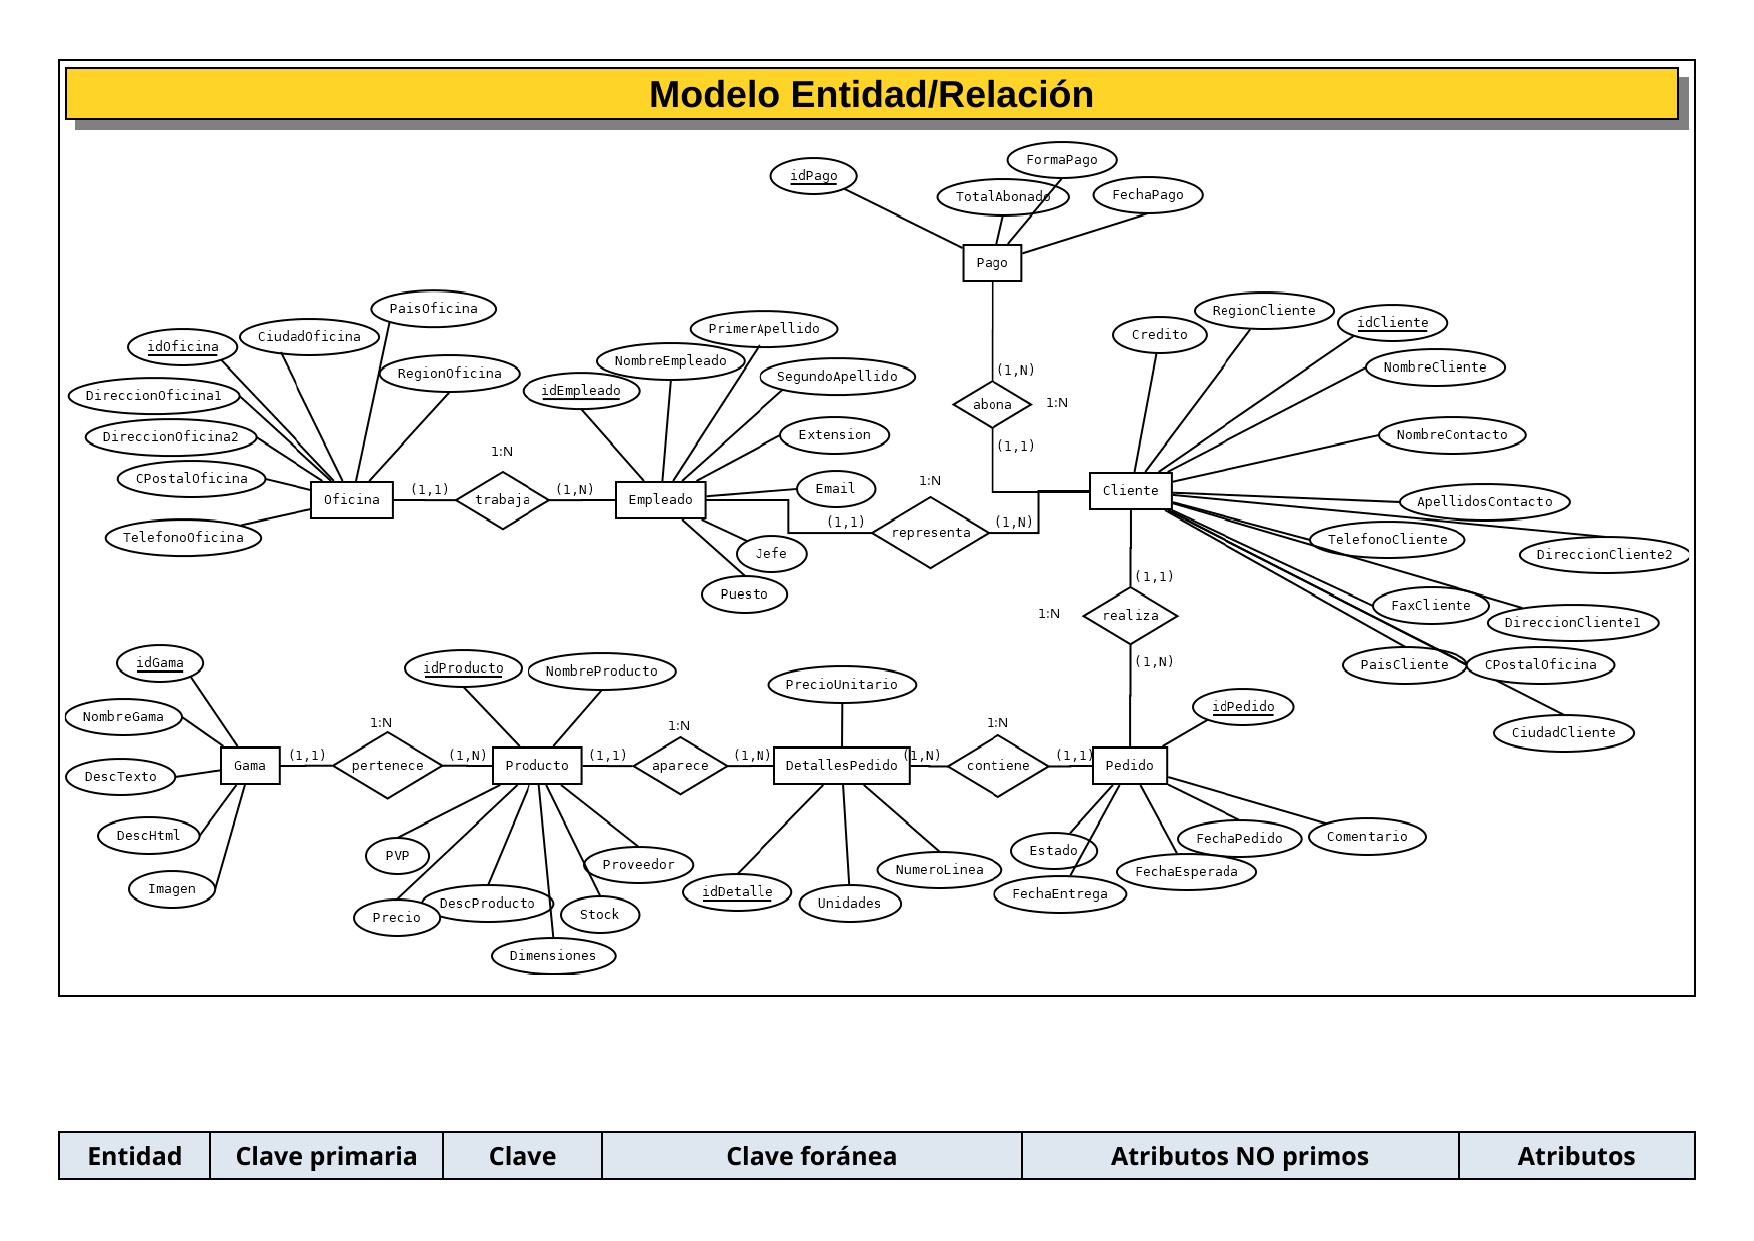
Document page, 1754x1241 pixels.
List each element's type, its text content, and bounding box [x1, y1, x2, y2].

table_header Clave [444, 1133, 601, 1178]
table_header Clave foránea [603, 1133, 1021, 1178]
table_header Entidad [60, 1133, 209, 1178]
table_cell [60, 136, 1694, 994]
table_header Clave primaria [211, 1133, 442, 1178]
table_header Atributos NO primos [1023, 1133, 1458, 1178]
table_header Atributos [1460, 1133, 1694, 1178]
table_header Modelo Entidad/Relación [60, 61, 1694, 136]
picture [64, 141, 1690, 975]
